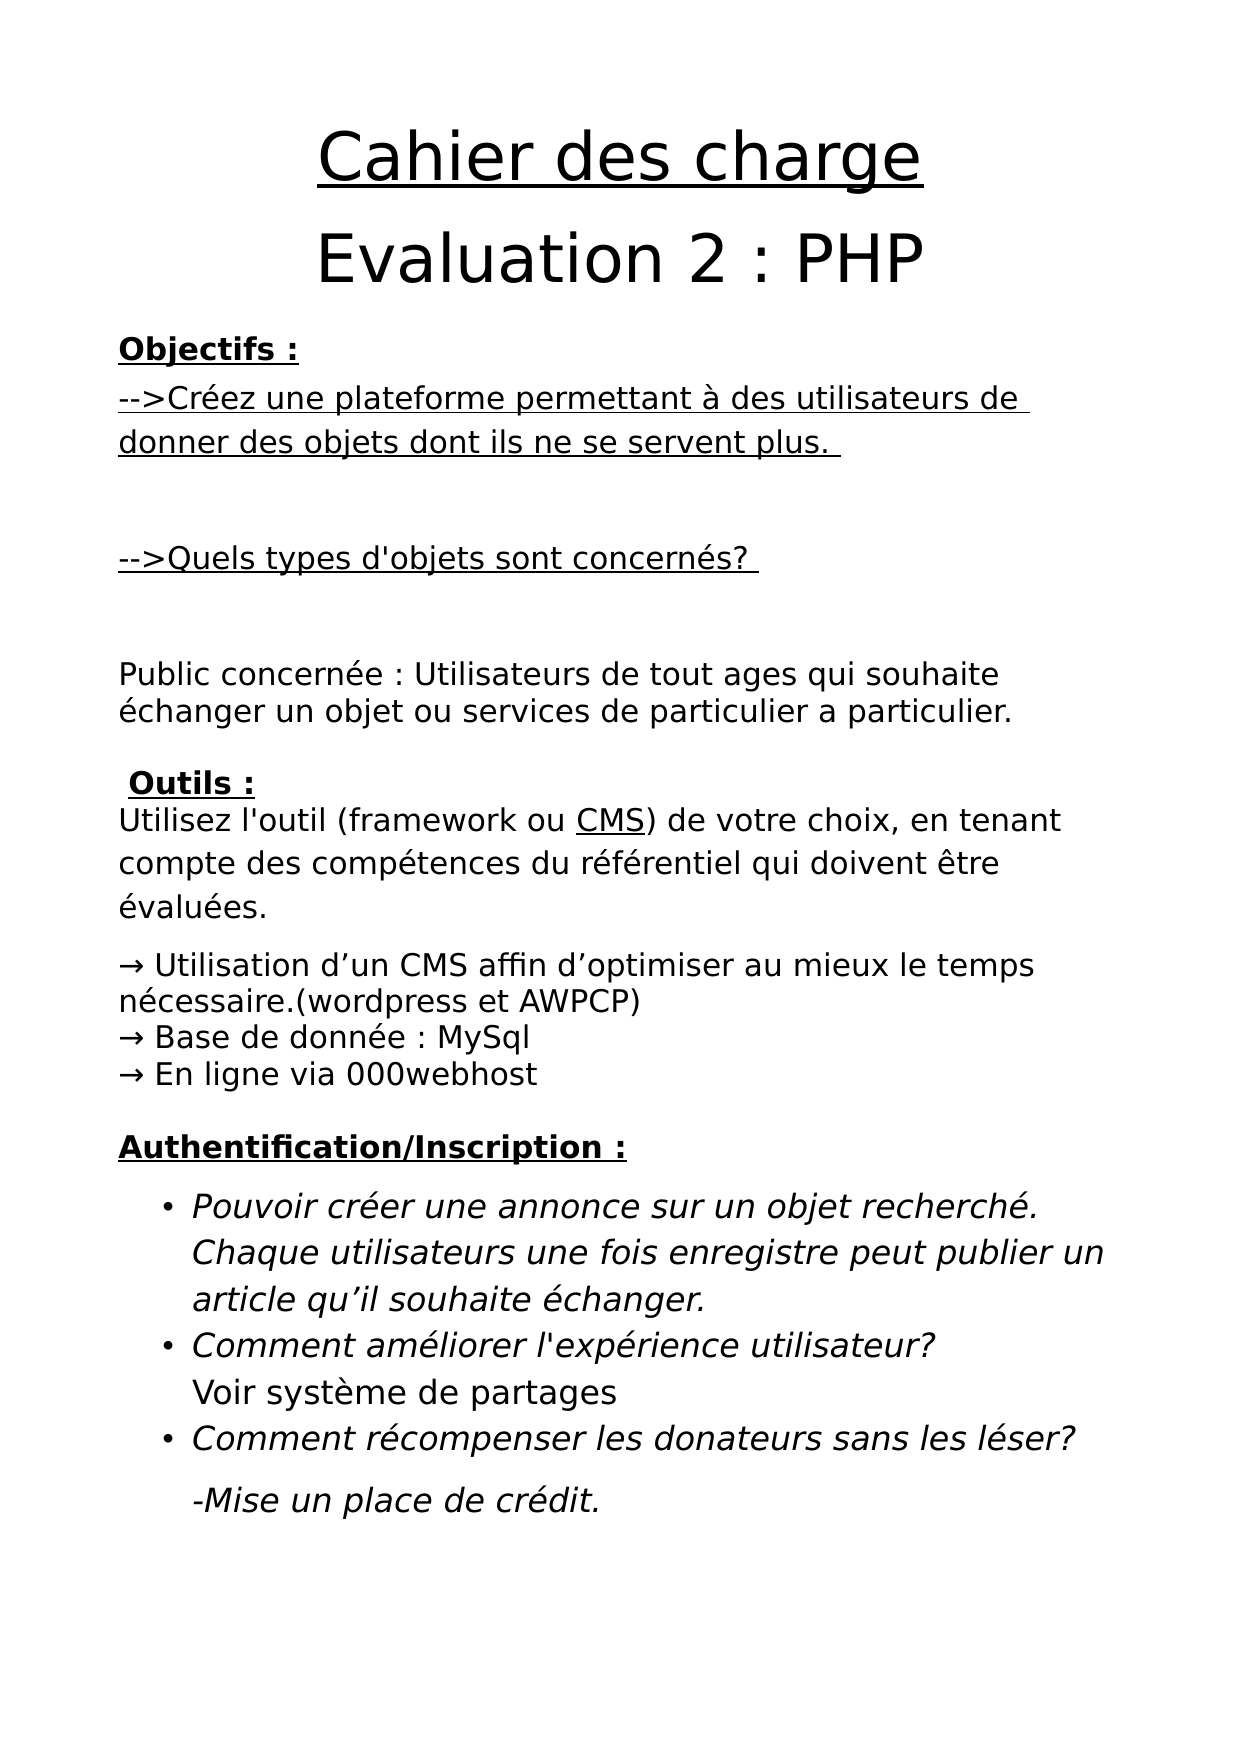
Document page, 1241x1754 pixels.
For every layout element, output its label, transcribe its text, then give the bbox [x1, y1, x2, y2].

list Comment récompenser les donateurs sans les léser? [162, 1420, 1122, 1459]
text Cahier des charge [118, 118, 1122, 196]
text Authentification/Inscription : [118, 1129, 1122, 1165]
subtitle Objectifs : [118, 332, 1122, 368]
text → Base de donnée : MySql [118, 1020, 1122, 1056]
text Utilisez l'outil (framework ou CMS) de votre choix, en tenant compte des compétences du référentiel qui doivent être évaluées. [118, 802, 1122, 925]
text Public concernée : Utilisateurs de tout ages qui souhaite échanger un objet ou services de particulier a particulier. [118, 657, 1122, 729]
list Pouvoir créer une annonce sur un objet recherché. [162, 1187, 1122, 1226]
text -->Quels types d'objets sont concernés? [118, 540, 1122, 577]
text Outils : [118, 766, 1122, 802]
text → Utilisation d’un CMS affin d’optimiser au mieux le temps nécessaire.(wordpress et AWPCP) [118, 947, 1122, 1020]
text -->Créez une plateforme permettant à des utilisateurs de donner des objets dont ils ne se servent plus. [118, 381, 1122, 460]
list -Mise un place de crédit. [162, 1481, 1122, 1520]
subtitle Evaluation 2 : PHP [118, 221, 1122, 298]
list Comment améliorer l'expérience utilisateur? [162, 1327, 1122, 1366]
text → En ligne via 000webhost [118, 1056, 1122, 1093]
list Voir système de partages [162, 1373, 1122, 1412]
list Chaque utilisateurs une fois enregistre peut publier un article qu’il souhaite échanger. [162, 1234, 1122, 1319]
